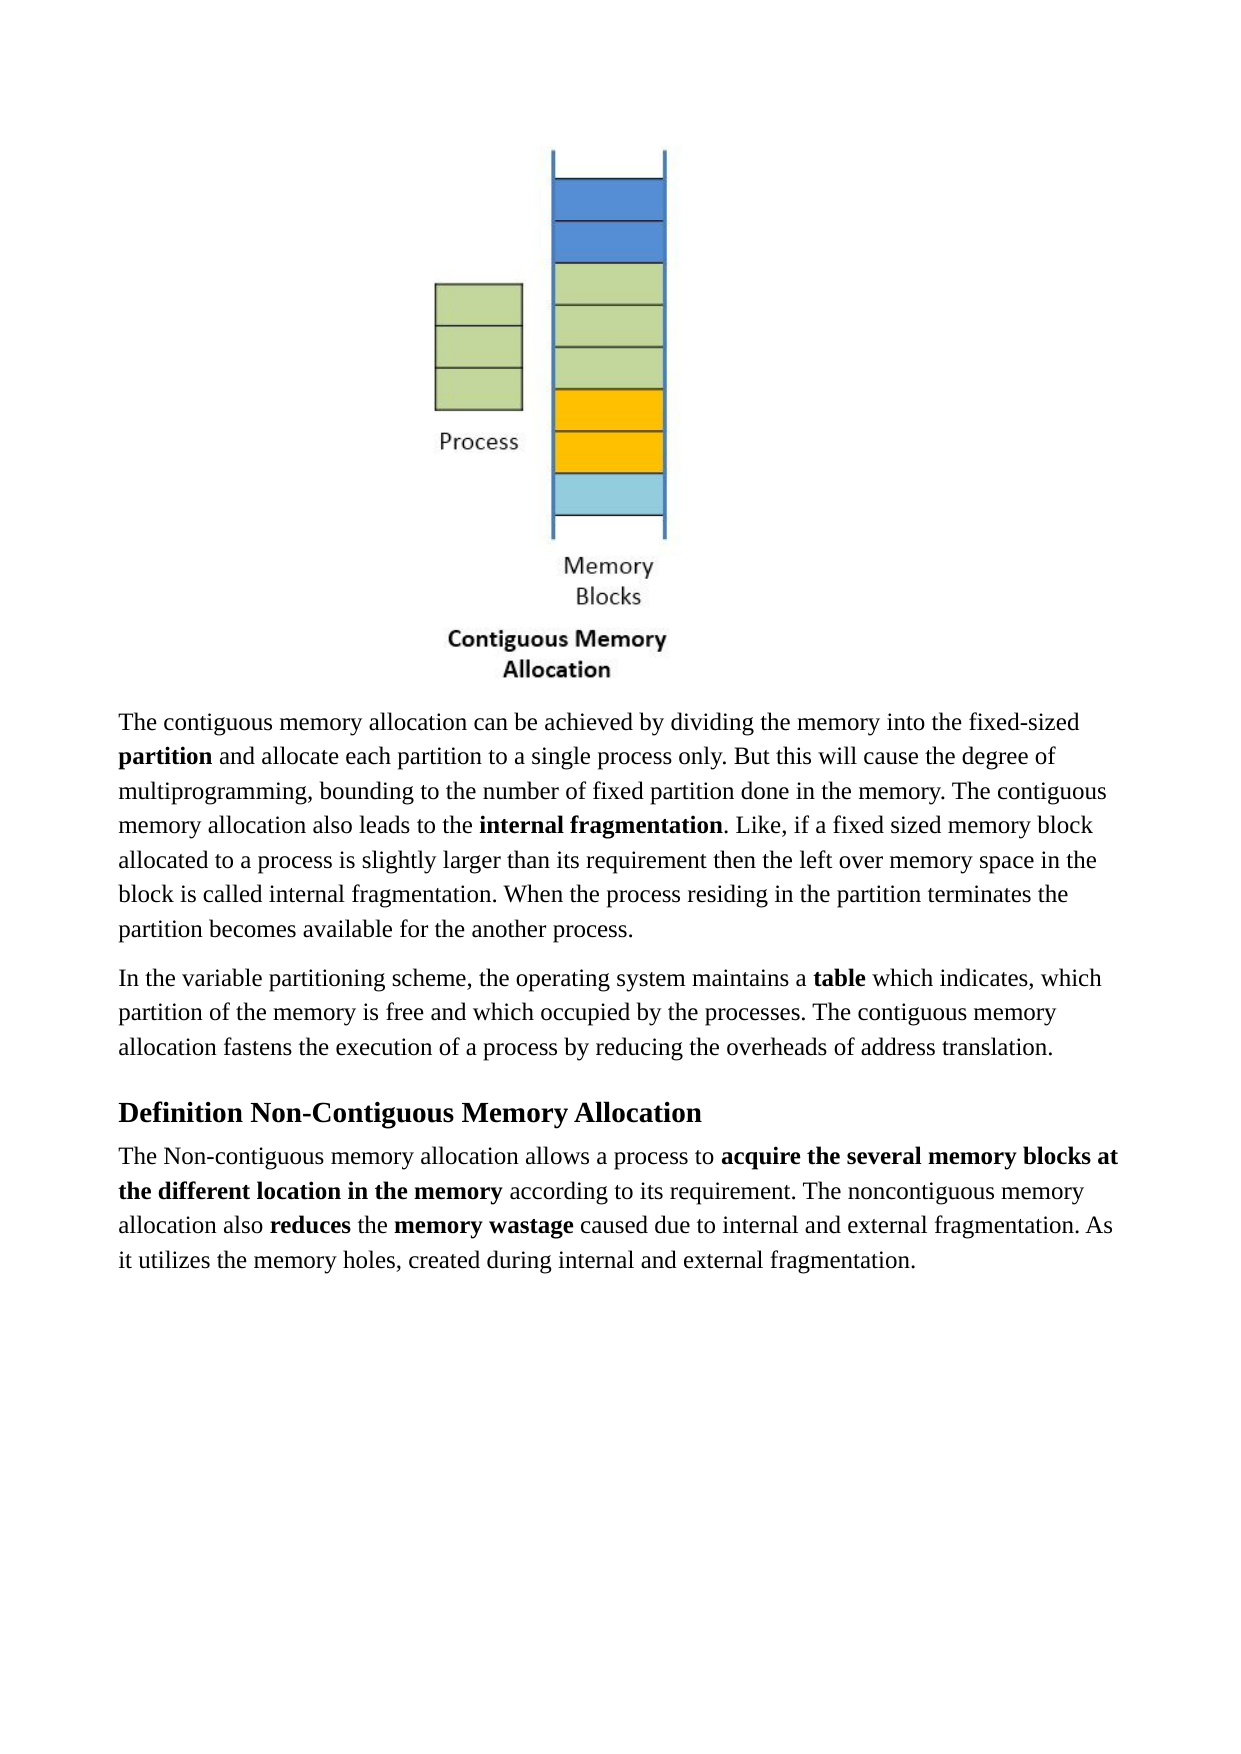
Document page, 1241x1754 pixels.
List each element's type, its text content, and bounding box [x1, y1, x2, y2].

text The Non-contiguous memory allocation allows a process to acquire the several memory blocks at the different location in the memory according to its requirement. The noncontiguous memory allocation also reduces the memory wastage caused due to internal and external fragmentation. As it utilizes the memory holes, created during internal and external fragmentation. [118, 1141, 1122, 1274]
picture [413, 146, 699, 698]
text In the variable partitioning scheme, the operating system maintains a table which indicates, which partition of the memory is free and which occupied by the processes. The contiguous memory allocation fastens the execution of a process by reducing the overheads of address translation. [118, 963, 1122, 1061]
subtitle Definition Non-Contiguous Memory Allocation [118, 1095, 1122, 1129]
text The contiguous memory allocation can be achieved by dividing the memory into the fixed-sized partition and allocate each partition to a single process only. But this will cause the degree of multiprogramming, bounding to the number of fixed partition done in the memory. The contiguous memory allocation also leads to the internal fragmentation. Like, if a fixed sized memory block allocated to a process is slightly larger than its requirement then the left over memory space in the block is called internal fragmentation. When the process residing in the partition terminates the partition becomes available for the another process. [118, 707, 1122, 942]
